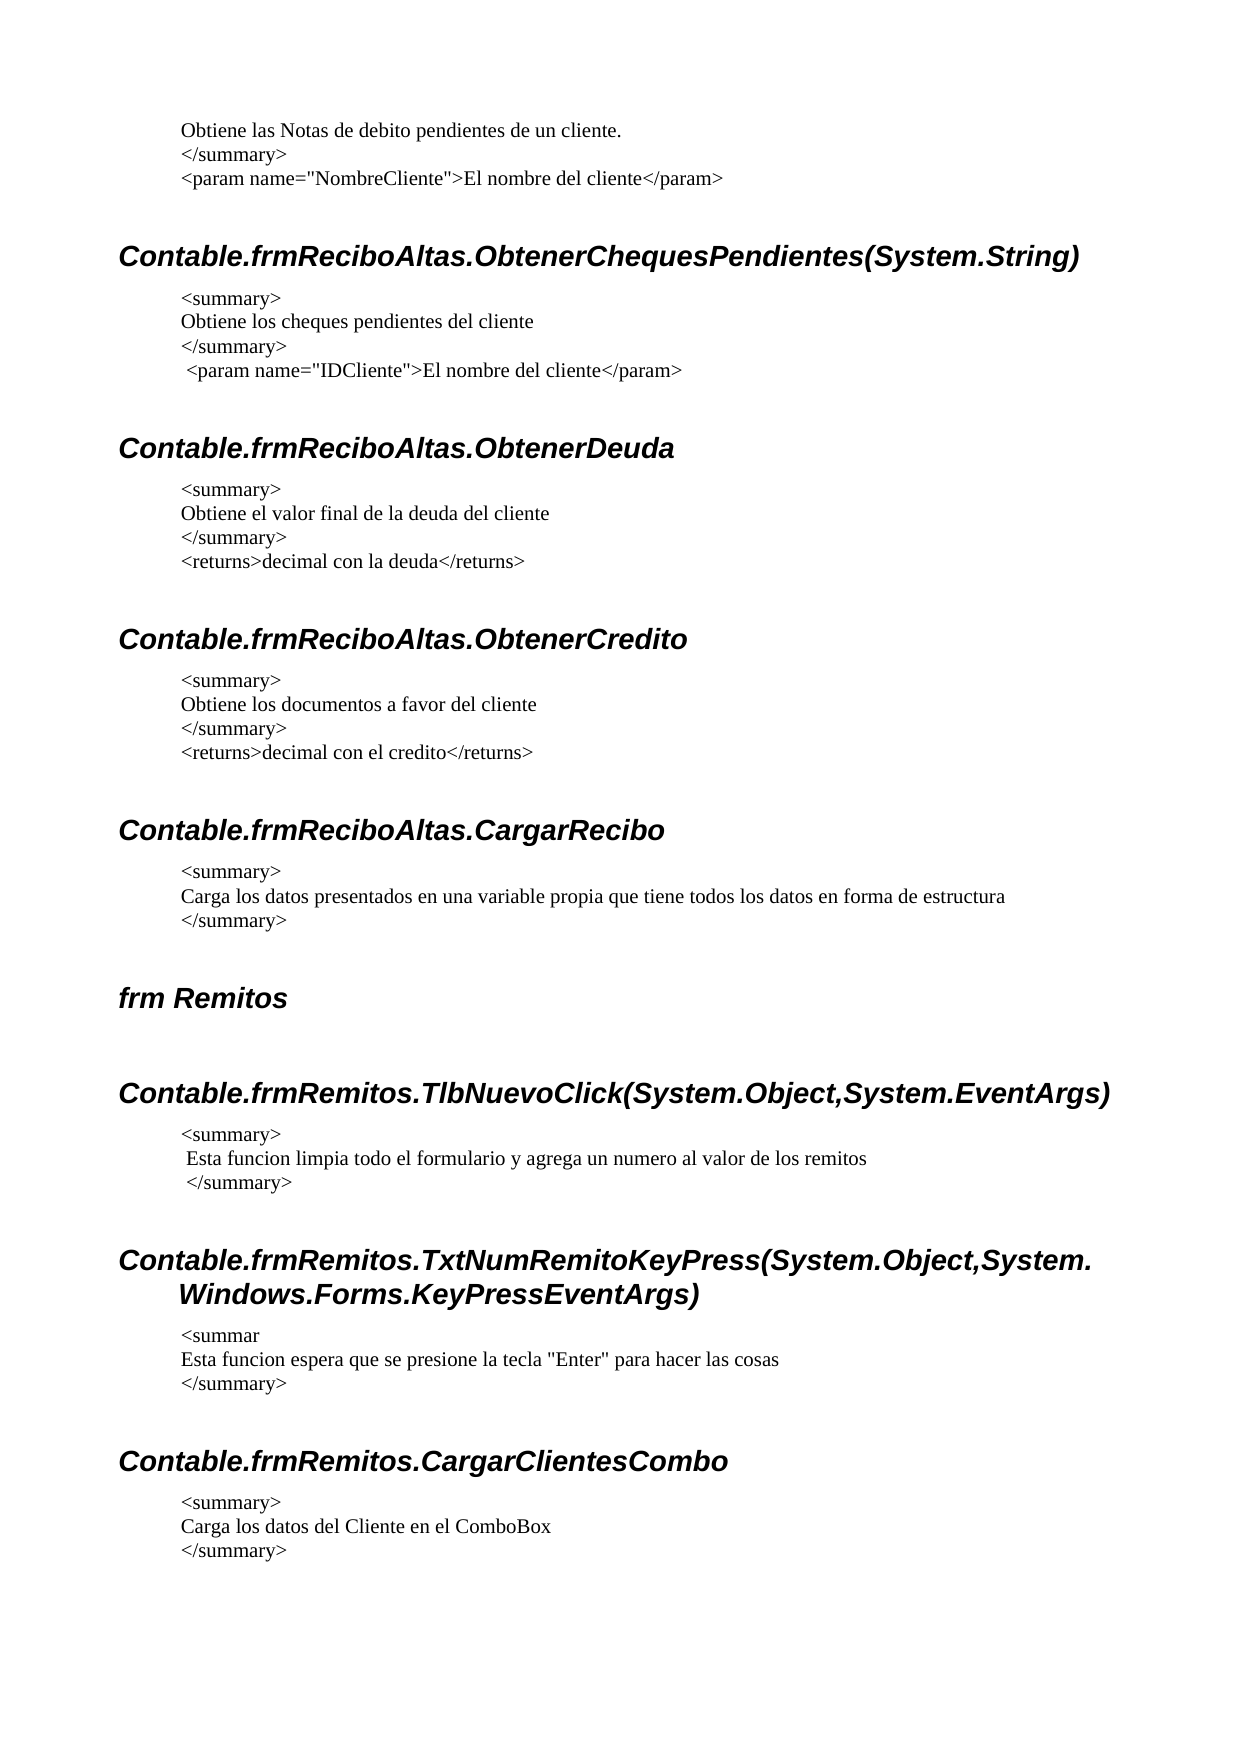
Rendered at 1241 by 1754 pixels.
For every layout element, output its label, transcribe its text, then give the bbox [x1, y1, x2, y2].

subtitle Contable.frmReciboAltas.ObtenerChequesPendientes(System.String) [118, 239, 1122, 273]
text Carga los datos presentados en una variable propia que tiene todos los datos en forma de estructura [118, 883, 1122, 908]
text <summary> [118, 1490, 1122, 1514]
text Obtiene el valor final de la deuda del cliente [118, 501, 1122, 525]
text Obtiene los cheques pendientes del cliente [118, 309, 1122, 333]
text <param name="NombreCliente">El nombre del cliente</param> [118, 166, 1122, 190]
subtitle Contable.frmRemitos.TlbNuevoClick(System.Object,System.EventArgs) [118, 1076, 1122, 1109]
text </summary> [118, 333, 1122, 358]
text </summary> [118, 142, 1122, 166]
text <summary> [118, 477, 1122, 501]
text <returns>decimal con la deuda</returns> [118, 549, 1122, 573]
text </summary> [118, 525, 1122, 549]
text </summary> [118, 1170, 1122, 1194]
text </summary> [118, 1538, 1122, 1562]
subtitle Contable.frmReciboAltas.ObtenerCredito [118, 622, 1122, 656]
text </summary> [118, 716, 1122, 740]
text Obtiene los documentos a favor del cliente [118, 692, 1122, 716]
subtitle Contable.frmReciboAltas.ObtenerDeuda [118, 431, 1122, 464]
subtitle Contable.frmReciboAltas.CargarRecibo [118, 813, 1122, 847]
subtitle Contable.frmRemitos.CargarClientesCombo [118, 1444, 1122, 1477]
subtitle Contable.frmRemitos.TxtNumRemitoKeyPress(System.Object,System.Windows.Forms.KeyPressEventArgs) [118, 1243, 1122, 1310]
text <summary> [118, 285, 1122, 309]
text <returns>decimal con el credito</returns> [118, 740, 1122, 764]
text Obtiene las Notas de debito pendientes de un cliente. [118, 118, 1122, 142]
subtitle frm Remitos [118, 981, 1122, 1014]
text </summary> [118, 1371, 1122, 1395]
text Esta funcion espera que se presione la tecla "Enter" para hacer las cosas [118, 1347, 1122, 1371]
text <param name="IDCliente">El nombre del cliente</param> [118, 358, 1122, 382]
text Carga los datos del Cliente en el ComboBox [118, 1514, 1122, 1538]
text <summar [118, 1323, 1122, 1347]
text <summary> [118, 859, 1122, 883]
text <summary> [118, 1122, 1122, 1146]
text </summary> [118, 908, 1122, 932]
text Esta funcion limpia todo el formulario y agrega un numero al valor de los remitos [118, 1146, 1122, 1170]
text <summary> [118, 668, 1122, 692]
